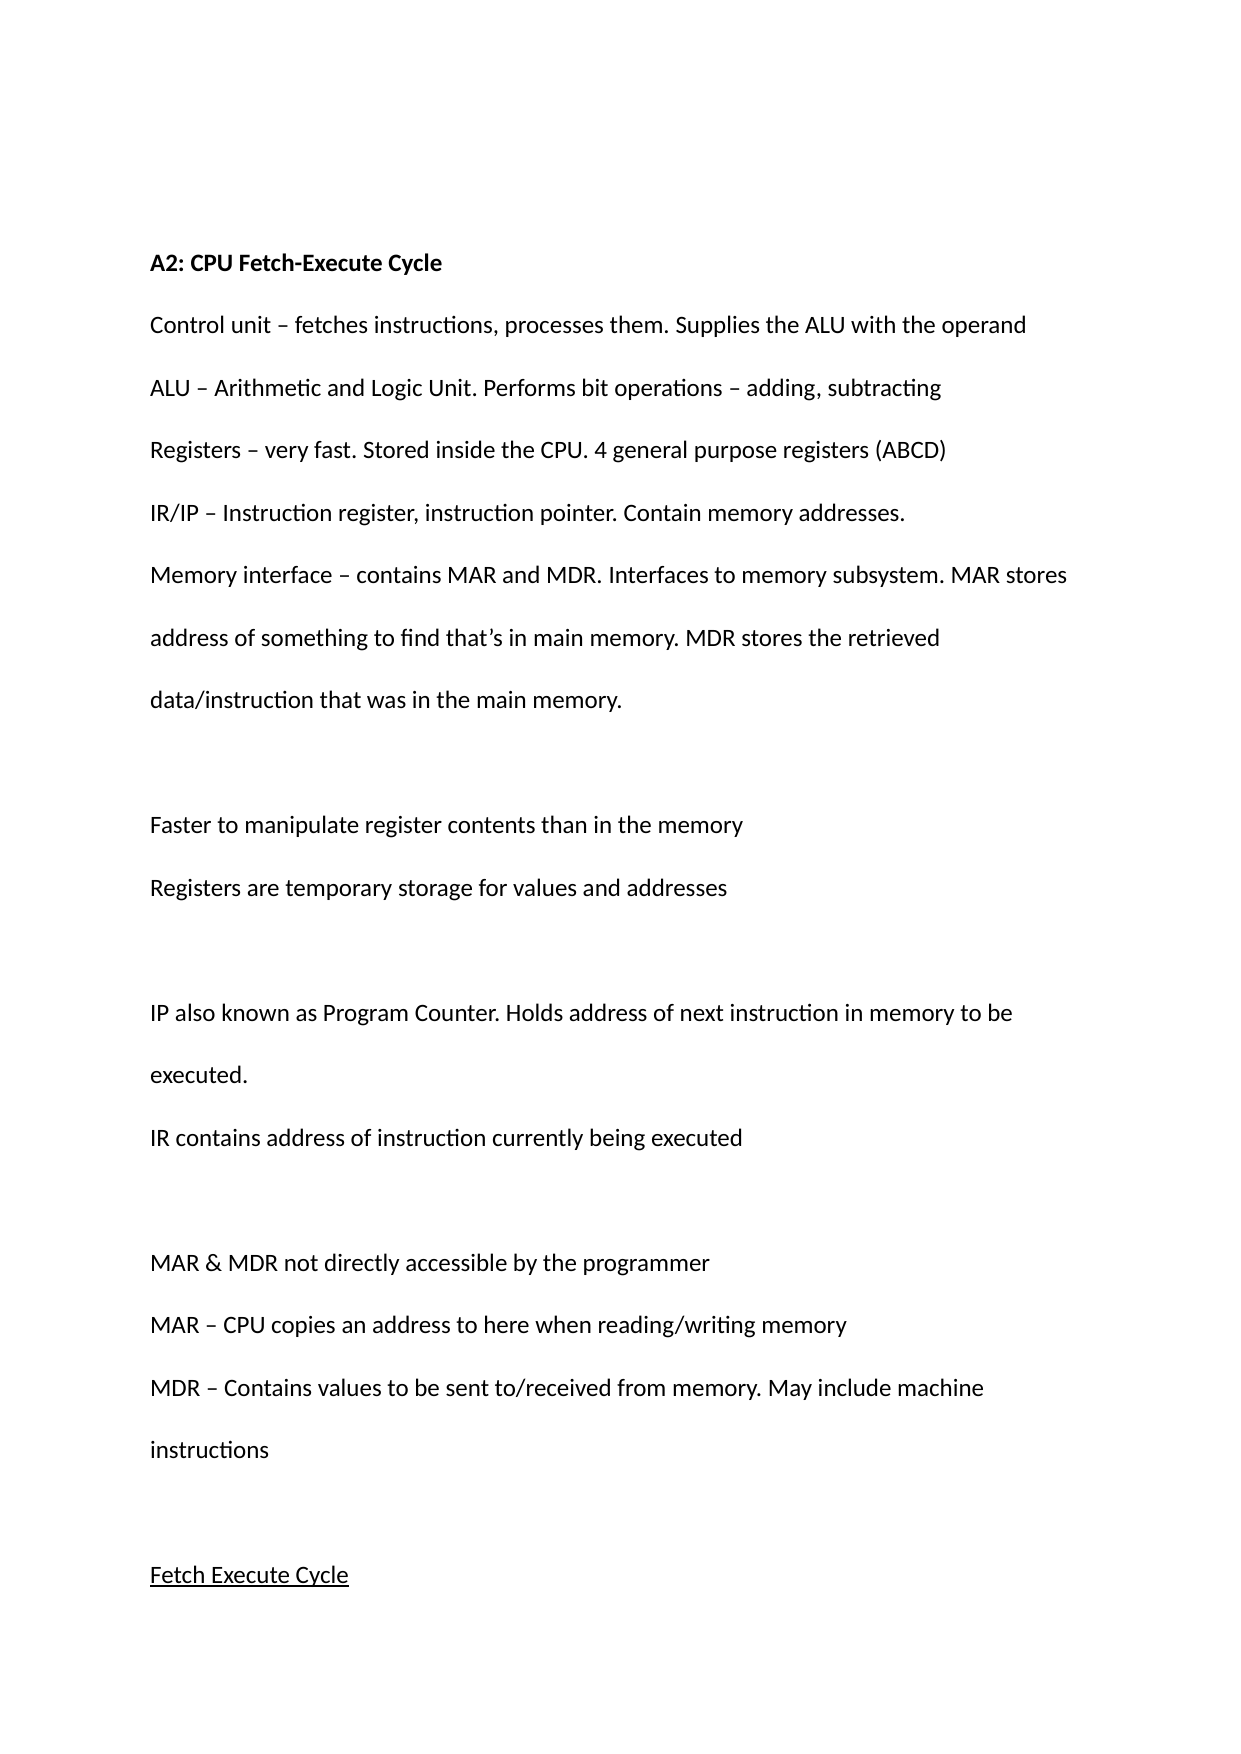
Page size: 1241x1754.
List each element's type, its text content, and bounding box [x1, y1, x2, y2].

text IR/IP – Instruction register, instruction pointer. Contain memory addresses. [150, 471, 1091, 533]
text ALU – Arithmetic and Logic Unit. Performs bit operations – adding, subtracting [150, 346, 1091, 408]
text IP also known as Program Counter. Holds address of next instruction in memory to be executed. [150, 971, 1091, 1096]
text Memory interface – contains MAR and MDR. Interfaces to memory subsystem. MAR stores address of something to find that’s in main memory. MDR stores the retrieved data/instruction that was in the main memory. [150, 533, 1091, 721]
text Registers – very fast. Stored inside the CPU. 4 general purpose registers (ABCD) [150, 408, 1091, 471]
text Fetch Execute Cycle [150, 1533, 1091, 1596]
text IR contains address of instruction currently being executed [150, 1096, 1091, 1158]
text MAR – CPU copies an address to here when reading/writing memory [150, 1283, 1091, 1346]
text A2: CPU Fetch-Execute Cycle [150, 221, 1091, 283]
text Registers are temporary storage for values and addresses [150, 846, 1091, 908]
text Faster to manipulate register contents than in the memory [150, 783, 1091, 846]
text Control unit – fetches instructions, processes them. Supplies the ALU with the operand [150, 283, 1091, 346]
text MDR – Contains values to be sent to/received from memory. May include machine instructions [150, 1346, 1091, 1471]
text MAR & MDR not directly accessible by the programmer [150, 1221, 1091, 1283]
